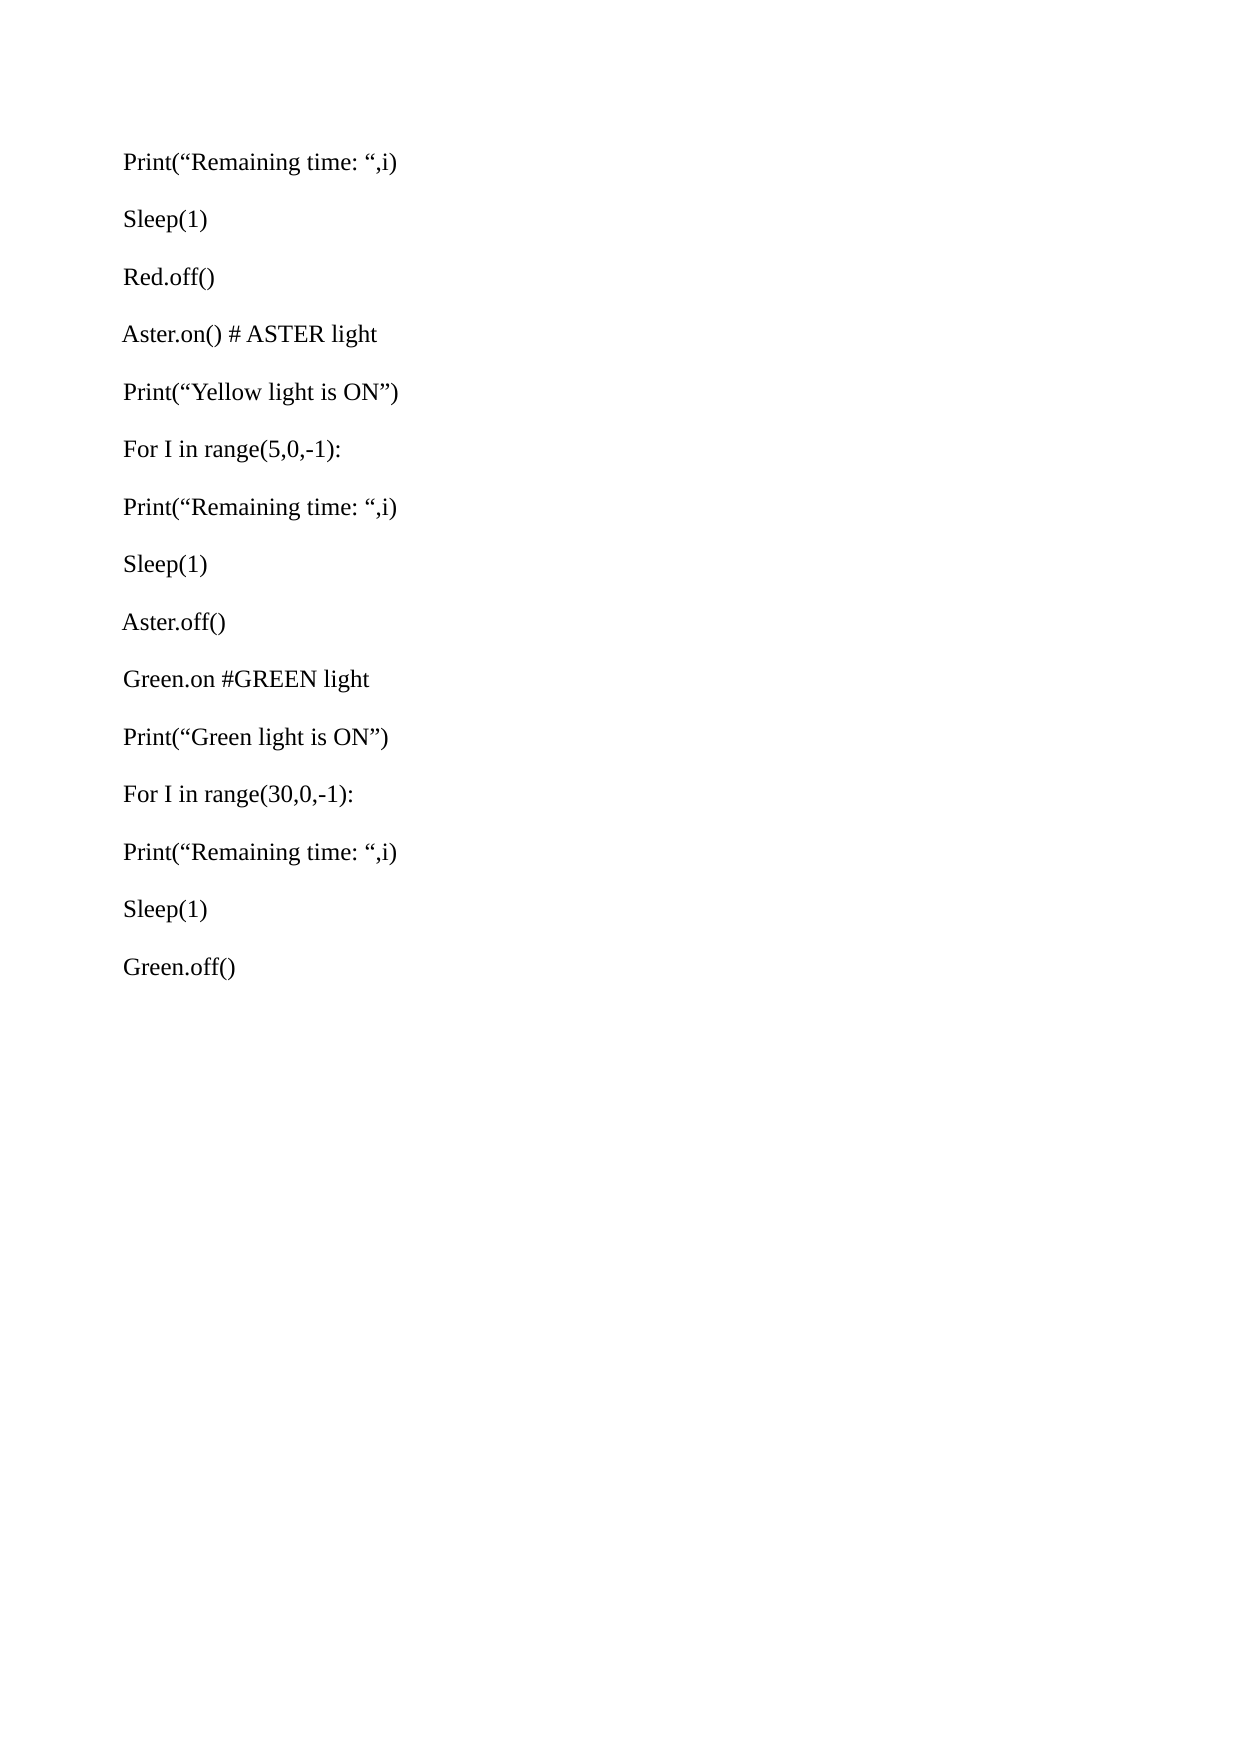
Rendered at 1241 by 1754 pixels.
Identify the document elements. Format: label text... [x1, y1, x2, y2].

text Sleep(1) [117, 204, 731, 233]
text Print(“Remaining time: “,i) [117, 837, 731, 866]
text For I in range(30,0,-1): [117, 779, 731, 808]
text Aster.off() [117, 607, 731, 636]
text Print(“Green light is ON”) [117, 722, 731, 751]
text Sleep(1) [117, 894, 731, 923]
text For I in range(5,0,-1): [117, 434, 731, 463]
text Aster.on() # ASTER light [117, 319, 731, 348]
text Print(“Remaining time: “,i) [117, 147, 731, 176]
text Sleep(1) [117, 549, 731, 578]
text Print(“Remaining time: “,i) [117, 492, 731, 521]
text Green.on #GREEN light [117, 664, 731, 693]
text Green.off() [117, 952, 731, 981]
text Print(“Yellow light is ON”) [117, 377, 731, 406]
text Red.off() [117, 262, 731, 291]
